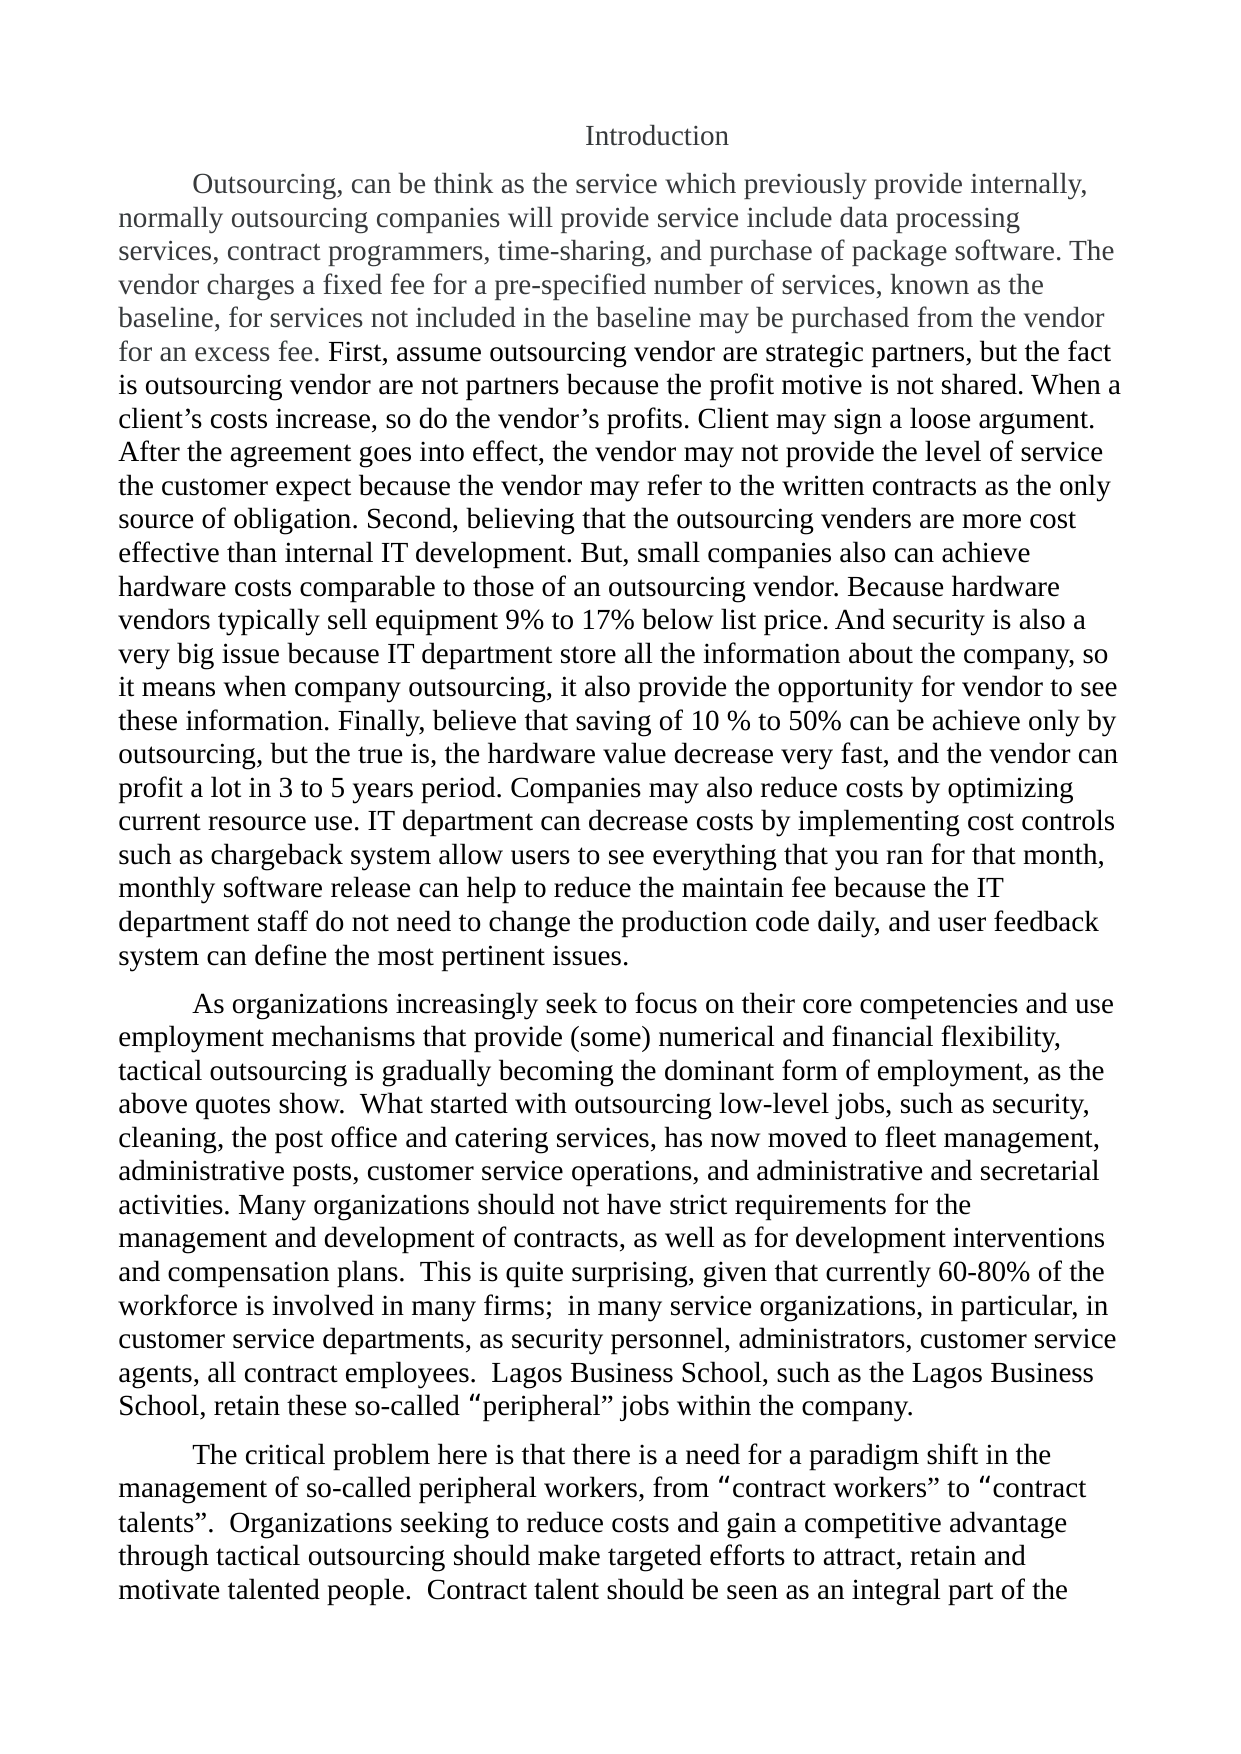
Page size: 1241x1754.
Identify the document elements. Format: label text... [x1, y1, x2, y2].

text Outsourcing, can be think as the service which previously provide internally, normally outsourcing companies will provide service include data processing services, contract programmers, time-sharing, and purchase of package software. The vendor charges a fixed fee for a pre-specified number of services, known as the baseline, for services not included in the baseline may be purchased from the vendor for an excess fee. First, assume outsourcing vendor are strategic partners, but the fact is outsourcing vendor are not partners because the profit motive is not shared. When a client’s costs increase, so do the vendor’s profits. Client may sign a loose argument. After the agreement goes into effect, the vendor may not provide the level of service the customer expect because the vendor may refer to the written contracts as the only source of obligation. Second, believing that the outsourcing venders are more cost effective than internal IT development. But, small companies also can achieve hardware costs comparable to those of an outsourcing vendor. Because hardware vendors typically sell equipment 9% to 17% below list price. And security is also a very big issue because IT department store all the information about the company, so it means when company outsourcing, it also provide the opportunity for vendor to see these information. Finally, believe that saving of 10 % to 50% can be achieve only by outsourcing, but the true is, the hardware value decrease very fast, and the vendor can profit a lot in 3 to 5 years period. Companies may also reduce costs by optimizing current resource use. IT department can decrease costs by implementing cost controls such as chargeback system allow users to see everything that you ran for that month, monthly software release can help to reduce the maintain fee because the IT department staff do not need to change the production code daily, and user feedback system can define the most pertinent issues. [118, 166, 1122, 971]
list Introduction [118, 118, 1122, 152]
text As organizations increasingly seek to focus on their core competencies and use employment mechanisms that provide (some) numerical and financial flexibility, tactical outsourcing is gradually becoming the dominant form of employment, as the above quotes show. What started with outsourcing low-level jobs, such as security, cleaning, the post office and catering services, has now moved to fleet management, administrative posts, customer service operations, and administrative and secretarial activities. Many organizations should not have strict requirements for the management and development of contracts, as well as for development interventions and compensation plans. This is quite surprising, given that currently 60-80% of the workforce is involved in many firms; in many service organizations, in particular, in customer service departments, as security personnel, administrators, customer service agents, all contract employees. Lagos Business School, such as the Lagos Business School, retain these so-called “peripheral” jobs within the company. [118, 986, 1122, 1422]
text The critical problem here is that there is a need for a paradigm shift in the management of so-called peripheral workers, from “contract workers” to “contract talents”. Organizations seeking to reduce costs and gain a competitive advantage through tactical outsourcing should make targeted efforts to attract, retain and motivate talented people. Contract talent should be seen as an integral part of the [118, 1437, 1122, 1605]
